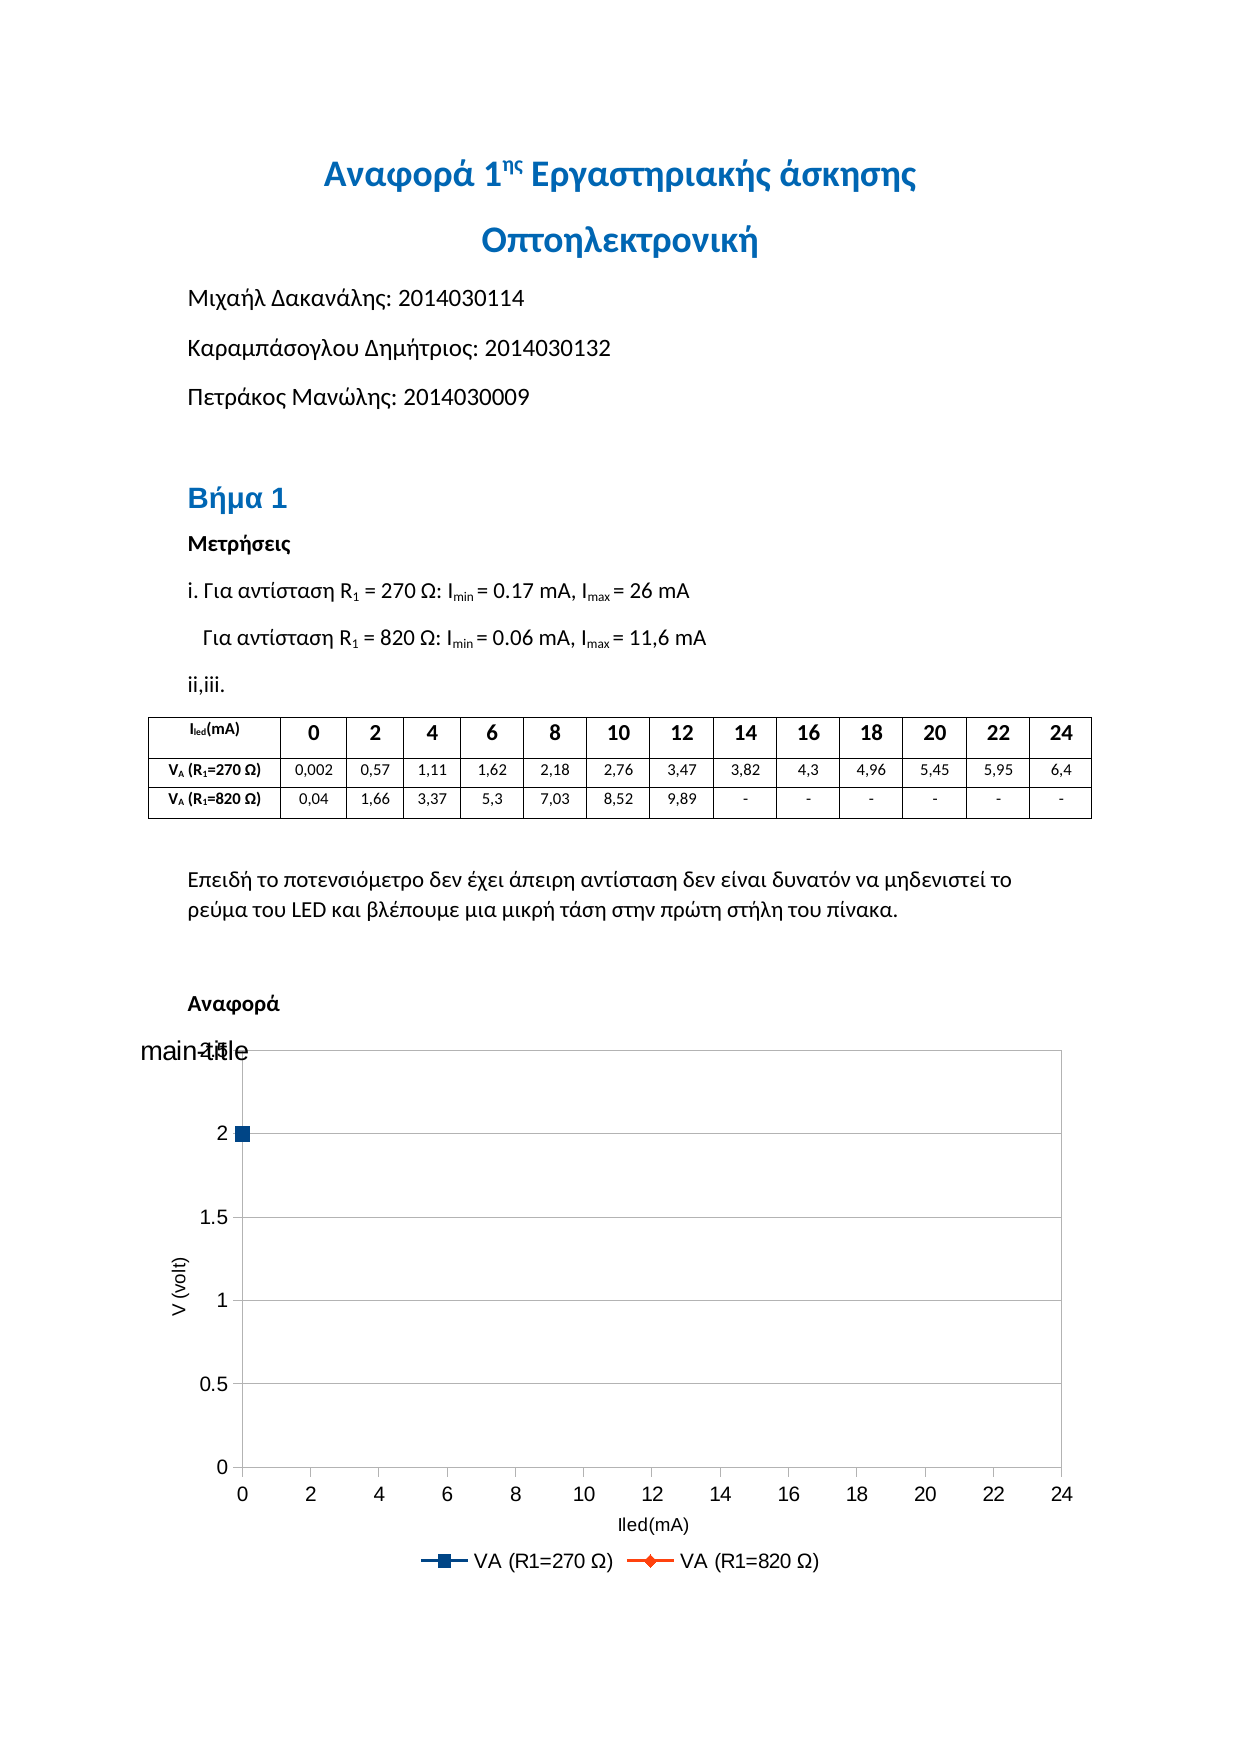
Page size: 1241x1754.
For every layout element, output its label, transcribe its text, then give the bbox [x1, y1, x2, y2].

table_header 8 [524, 718, 586, 758]
table_cell 2,76 [587, 759, 649, 787]
table_cell 3,47 [650, 759, 713, 787]
table_cell - [903, 788, 966, 817]
table_header 22 [967, 718, 1029, 758]
table_cell 3,82 [714, 759, 776, 787]
table_cell 1,11 [404, 759, 460, 787]
text Αναφορά [187, 989, 1053, 1017]
table_cell VA (R1=270 Ω) [149, 759, 280, 787]
table_header Iled(mA) [149, 718, 280, 758]
table_header 18 [840, 718, 902, 758]
table_cell 0,04 [281, 788, 346, 817]
table_header 24 [1030, 718, 1091, 758]
table_cell 5,3 [461, 788, 523, 817]
text Αναφορά 1η­­ς Εργαστηριακής άσκησης [187, 150, 1053, 196]
table_cell 0,57 [347, 759, 403, 787]
table_cell 0,002 [281, 759, 346, 787]
table_cell 5,95 [967, 759, 1029, 787]
subtitle Βήμα 1 [187, 481, 1053, 514]
table_header 4 [404, 718, 460, 758]
table_header 20 [903, 718, 966, 758]
table_cell 6,4 [1030, 759, 1091, 787]
table_cell - [967, 788, 1029, 817]
text Πετράκος Μανώλης: 2014030009 [187, 381, 1053, 412]
table_cell 1,66 [347, 788, 403, 817]
text i. Για αντίσταση R1 = 270 Ω: Ιmin = 0.17 mA, Ιmax = 26 mA [187, 576, 1053, 604]
table_cell 8,52 [587, 788, 649, 817]
table_header 16 [777, 718, 839, 758]
text Καραμπάσογλου Δημήτριος: 2014030132 [187, 332, 1053, 362]
table_cell 4,96 [840, 759, 902, 787]
table_cell 4,3 [777, 759, 839, 787]
table_header 0 [281, 718, 346, 758]
table_cell 5,45 [903, 759, 966, 787]
text Οπτοηλεκτρονική [187, 216, 1053, 262]
text Για αντίσταση R1 = 820 Ω: Ιmin = 0.06 mA, Ιmax = 11,6 mA [187, 623, 1053, 651]
table_cell - [777, 788, 839, 817]
table_cell 9,89 [650, 788, 713, 817]
table_cell - [1030, 788, 1091, 817]
table_header 12 [650, 718, 713, 758]
table_header 2 [347, 718, 403, 758]
text Μιχαήλ Δακανάλης: 2014030114 [187, 282, 1053, 313]
table_cell - [840, 788, 902, 817]
table_header 6 [461, 718, 523, 758]
table_cell 3,37 [404, 788, 460, 817]
table_cell 2,18 [524, 759, 586, 787]
table_header 14 [714, 718, 776, 758]
table_cell - [714, 788, 776, 817]
text Μετρήσεις [187, 529, 1053, 557]
table_cell VA (R1=820 Ω) [149, 788, 280, 817]
text ii,iii. [187, 670, 1053, 698]
table_cell 7,03 [524, 788, 586, 817]
table_header 10 [587, 718, 649, 758]
text Επειδή το ποτενσιόμετρο δεν έχει άπειρη αντίσταση δεν είναι δυνατόν να μηδενιστεί το ρεύμα του LED και βλέπουμε μια μικρή τάση στην πρώτη στήλη του πίνακα. [187, 865, 1053, 923]
table_cell 1,62 [461, 759, 523, 787]
